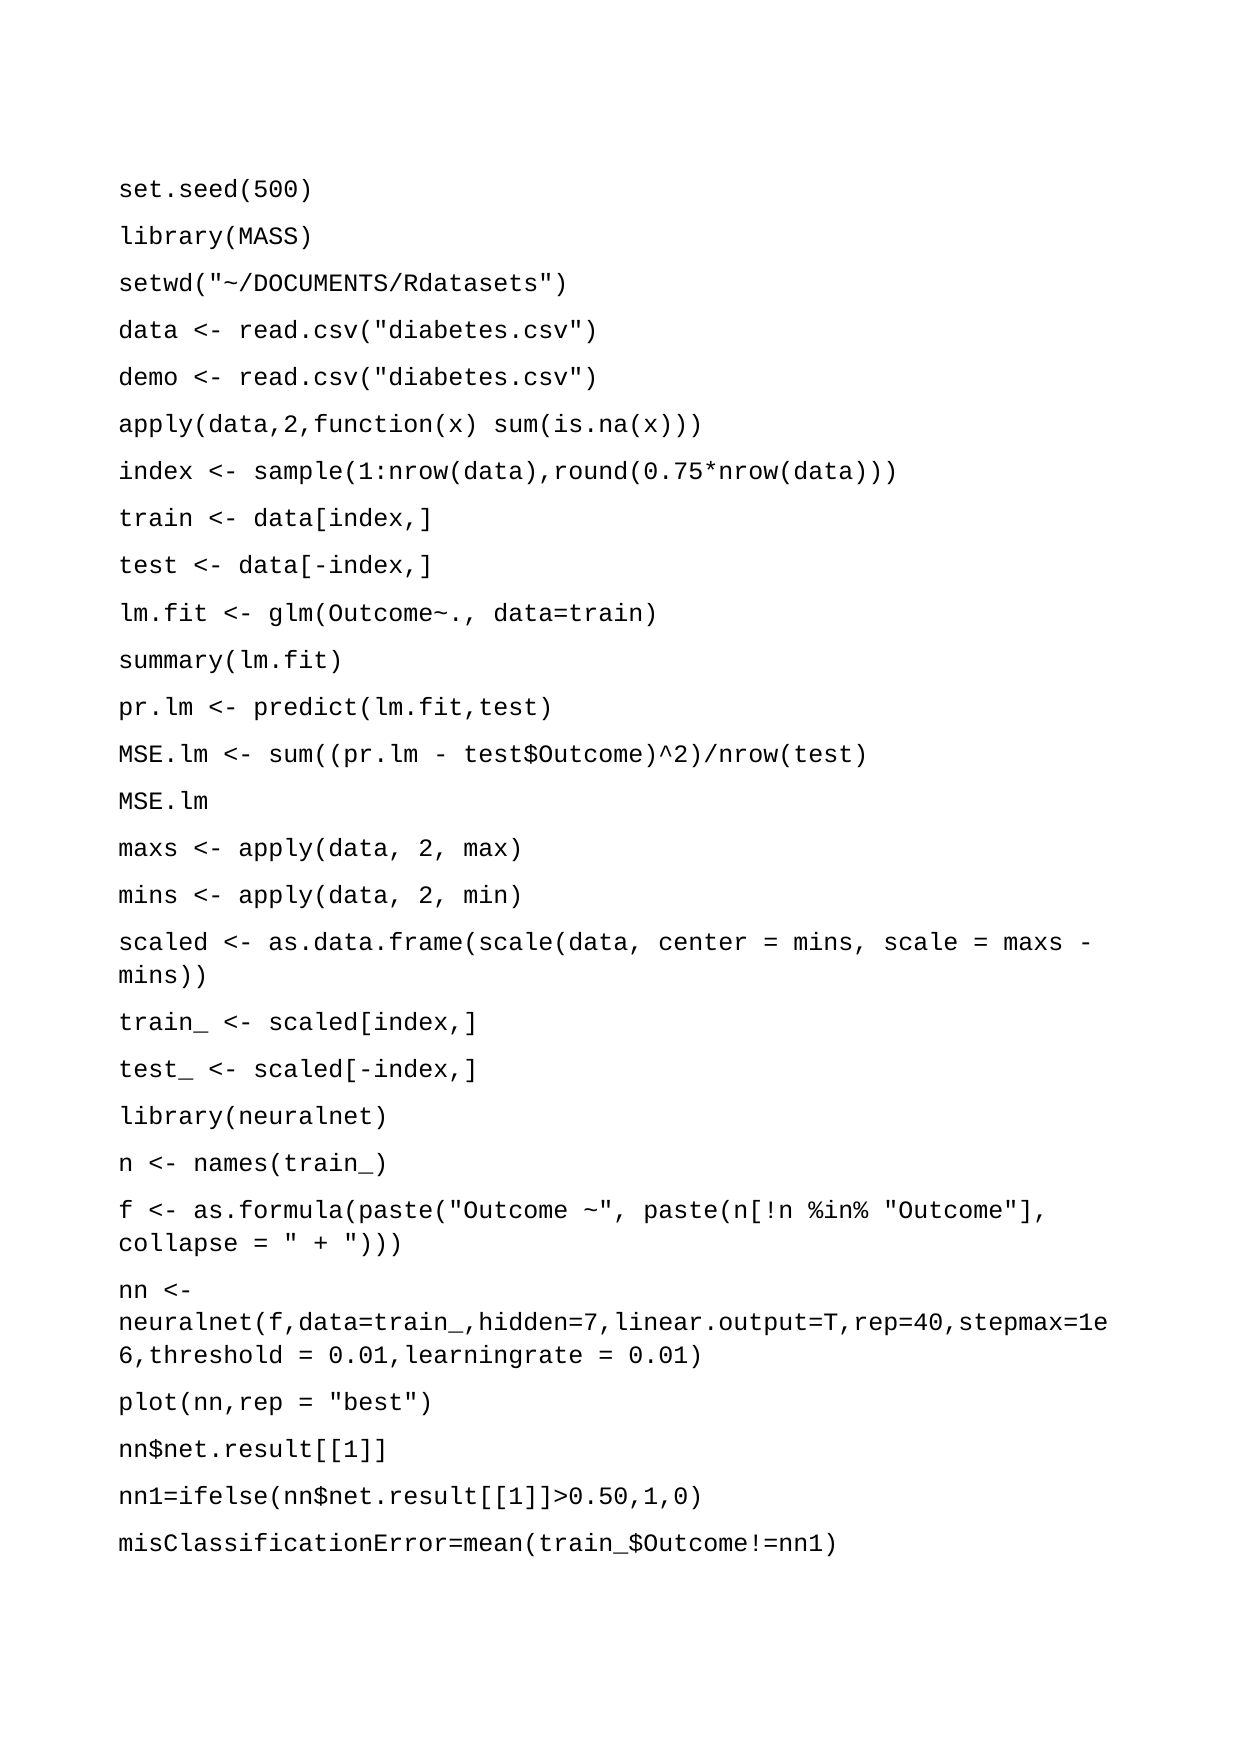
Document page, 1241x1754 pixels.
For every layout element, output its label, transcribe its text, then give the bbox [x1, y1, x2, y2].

text lm.fit <- glm(Outcome~., data=train) [118, 600, 1122, 628]
text maxs <- apply(data, 2, max) [118, 836, 1122, 864]
text apply(data,2,function(x) sum(is.na(x))) [118, 412, 1122, 440]
text misClassificationError=mean(train_$Outcome!=nn1) [118, 1531, 1122, 1559]
text test_ <- scaled[-index,] [118, 1056, 1122, 1085]
text f <- as.formula(paste("Outcome ~", paste(n[!n %in% "Outcome"], collapse = " + "))) [118, 1198, 1122, 1258]
text library(neuralnet) [118, 1103, 1122, 1132]
text mins <- apply(data, 2, min) [118, 883, 1122, 911]
text n <- names(train_) [118, 1151, 1122, 1179]
text train <- data[index,] [118, 506, 1122, 534]
text train_ <- scaled[index,] [118, 1009, 1122, 1038]
text data <- read.csv("diabetes.csv") [118, 318, 1122, 346]
text scaled <- as.data.frame(scale(data, center = mins, scale = maxs - mins)) [118, 930, 1122, 991]
text nn <- neuralnet(f,data=train_,hidden=7,linear.output=T,rep=40,stepmax=1e6,threshold = 0.01,learningrate = 0.01) [118, 1277, 1122, 1371]
text pr.lm <- predict(lm.fit,test) [118, 694, 1122, 723]
text test <- data[-index,] [118, 553, 1122, 581]
text demo <- read.csv("diabetes.csv") [118, 365, 1122, 393]
text setwd("~/DOCUMENTS/Rdatasets") [118, 271, 1122, 299]
text plot(nn,rep = "best") [118, 1389, 1122, 1418]
text library(MASS) [118, 223, 1122, 252]
text nn1=ifelse(nn$net.result[[1]]>0.50,1,0) [118, 1483, 1122, 1512]
text MSE.lm [118, 788, 1122, 817]
text set.seed(500) [118, 176, 1122, 205]
text index <- sample(1:nrow(data),round(0.75*nrow(data))) [118, 459, 1122, 487]
text nn$net.result[[1]] [118, 1436, 1122, 1465]
text MSE.lm <- sum((pr.lm - test$Outcome)^2)/nrow(test) [118, 741, 1122, 770]
text summary(lm.fit) [118, 647, 1122, 676]
